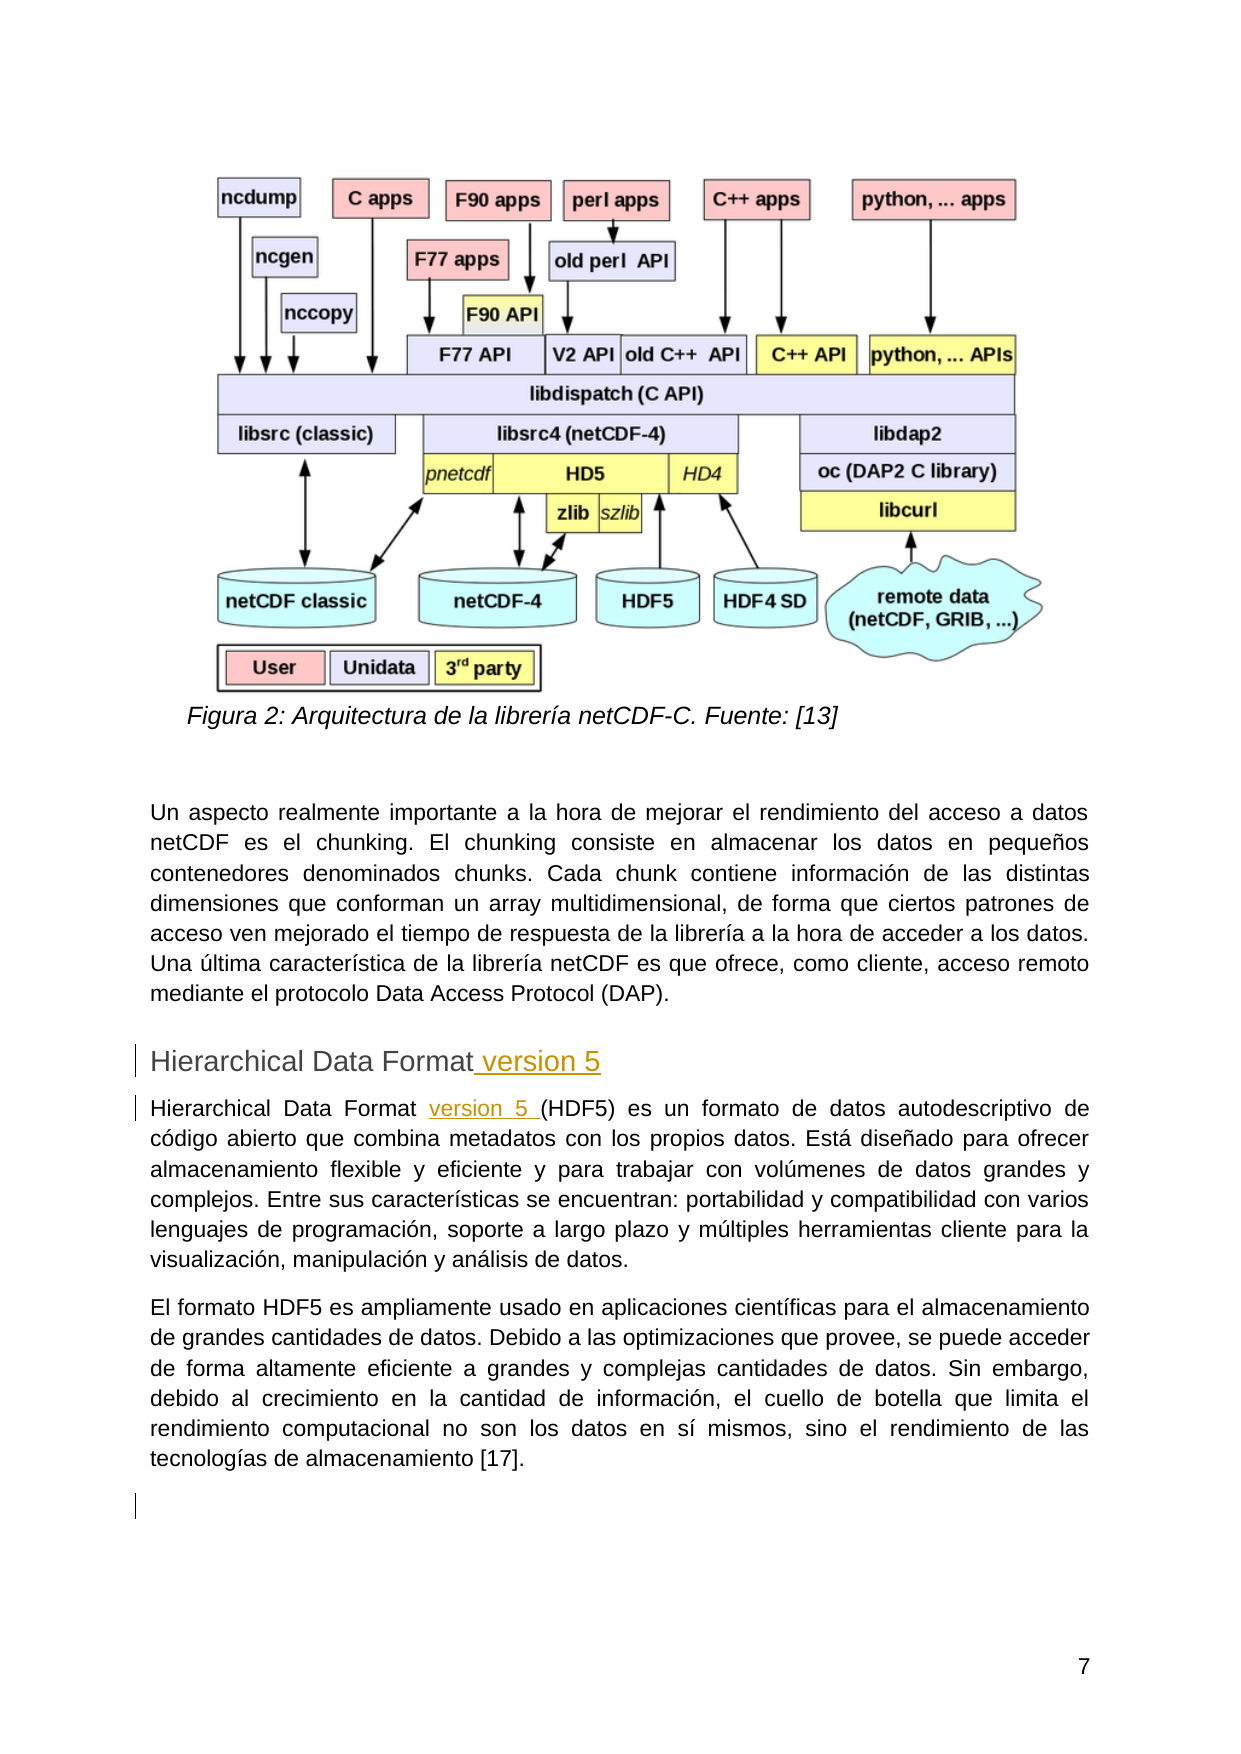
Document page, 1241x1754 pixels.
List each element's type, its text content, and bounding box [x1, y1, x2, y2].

text Hierarchical Data Format version 5 (HDF5) es un formato de datos autodescriptivo de código abierto que combina metadatos con los propios datos. Está diseñado para ofrecer almacenamiento flexible y eficiente y para trabajar con volúmenes de datos grandes y complejos. Entre sus características se encuentran: portabilidad y compatibilidad con varios lenguajes de programación, soporte a largo plazo y múltiples herramientas cliente para la visualización, manipulación y análisis de datos. [150, 1095, 1090, 1272]
subtitle Hierarchical Data Format version 5 [150, 1044, 1090, 1077]
picture [186, 175, 1054, 697]
text El formato HDF5 es ampliamente usado en aplicaciones científicas para el almacenamiento de grandes cantidades de datos. Debido a las optimizaciones que provee, se puede acceder de forma altamente eficiente a grandes y complejas cantidades de datos. Sin embargo, debido al crecimiento en la cantidad de información, el cuello de botella que limita el rendimiento computacional no son los datos en sí mismos, sino el rendimiento de las tecnologías de almacenamiento [17]. [150, 1294, 1090, 1471]
text Un aspecto realmente importante a la hora de mejorar el rendimiento del acceso a datos netCDF es el chunking. El chunking consiste en almacenar los datos en pequeños contenedores denominados chunks. Cada chunk contiene información de las distintas dimensiones que conforman un array multidimensional, de forma que ciertos patrones de acceso ven mejorado el tiempo de respuesta de la librería a la hora de acceder a los datos. Una última característica de la librería netCDF es que ofrece, como cliente, acceso remoto mediante el protocolo Data Access Protocol (DAP). [150, 799, 1090, 1007]
text Figura 2: Arquitectura de la librería netCDF-C. Fuente: [13] [187, 697, 1054, 729]
